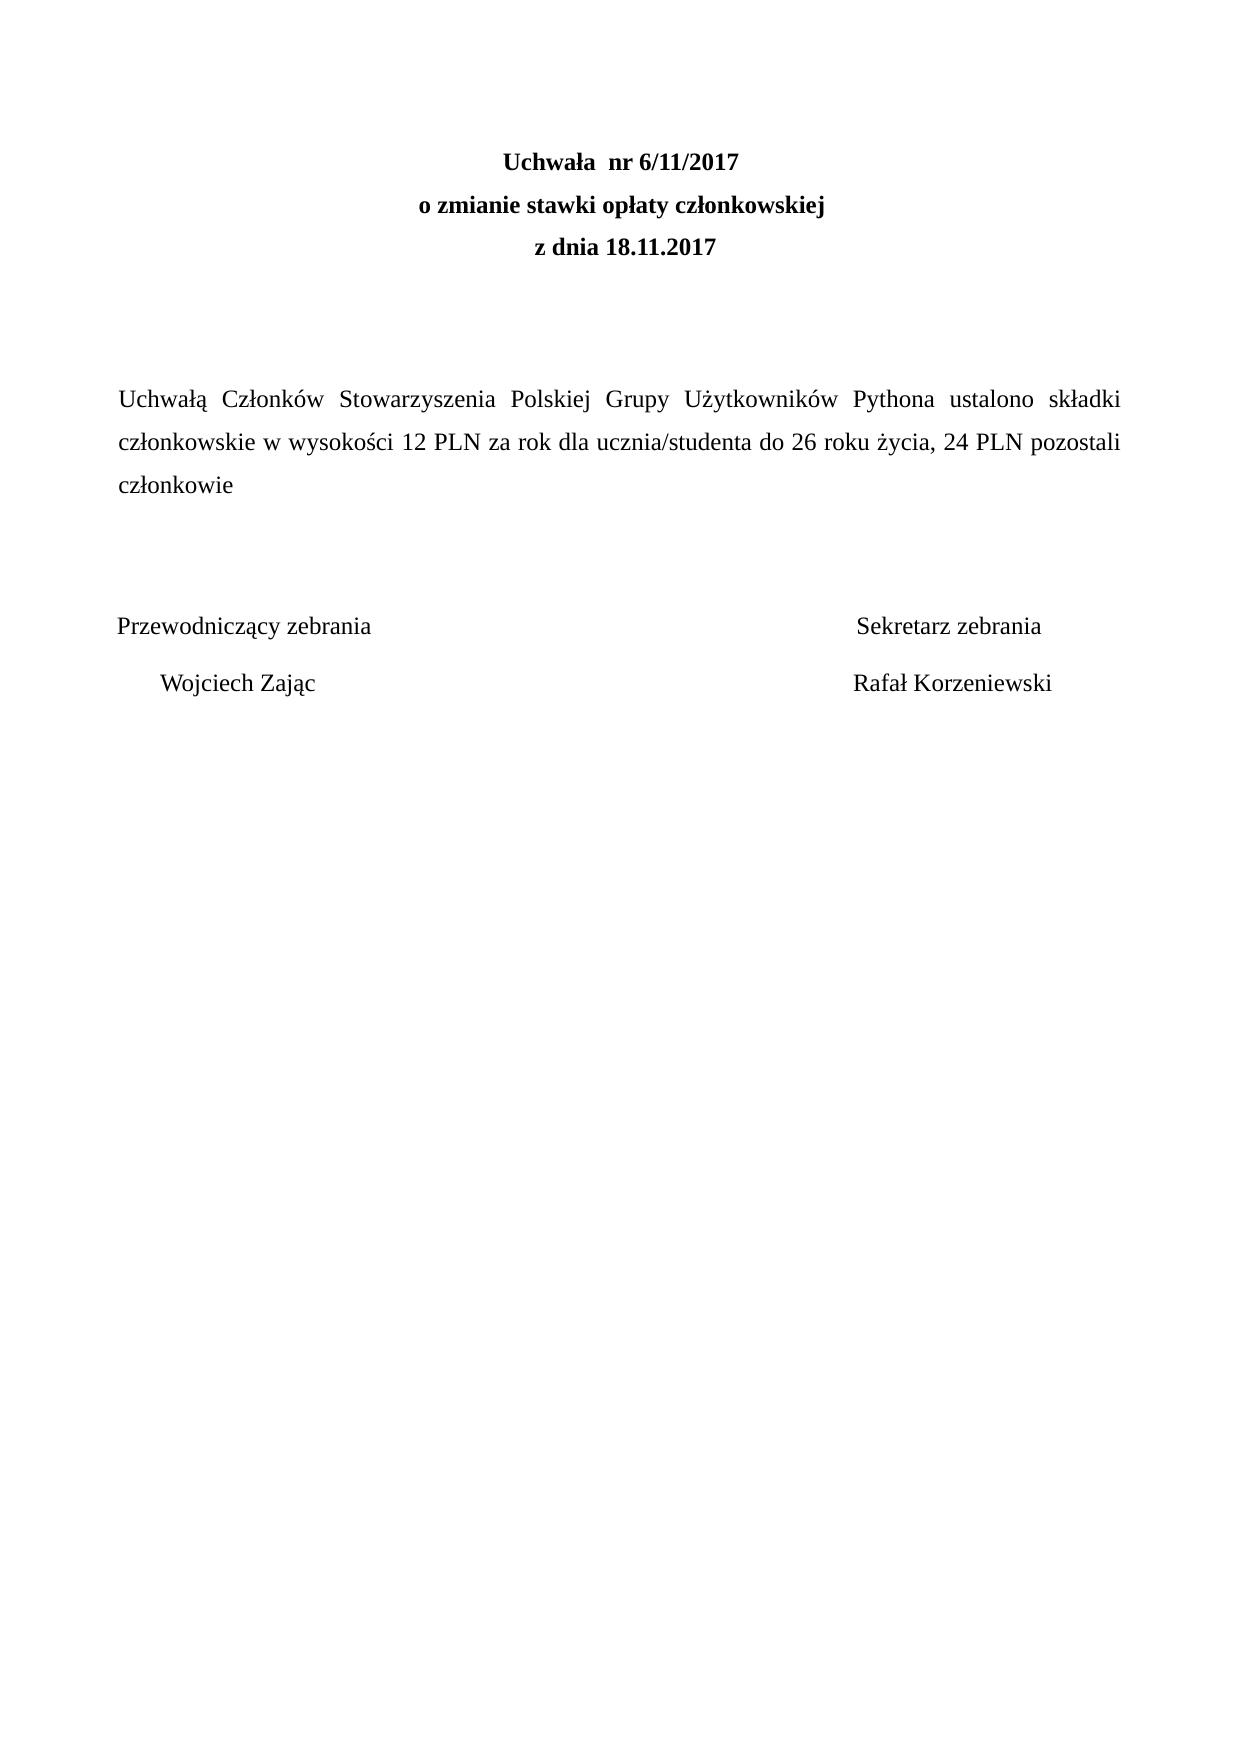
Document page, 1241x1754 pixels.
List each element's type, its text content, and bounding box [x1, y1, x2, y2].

text Uchwałą Członków Stowarzyszenia Polskiej Grupy Użytkowników Pythona ustalono składki członkowskie w wysokości 12 PLN za rok dla ucznia/studenta do 26 roku życia, 24 PLN pozostali członkowie [118, 384, 1122, 499]
text Przewodniczący zebrania Sekretarz zebrania [117, 611, 1122, 639]
text o zmianie stawki opłaty członkowskiej z dnia 18.11.2017 [218, 190, 1032, 260]
text Uchwała nr 6/11/2017 [118, 147, 1124, 176]
text Wojciech Zając Rafał Korzeniewski [117, 668, 1122, 697]
